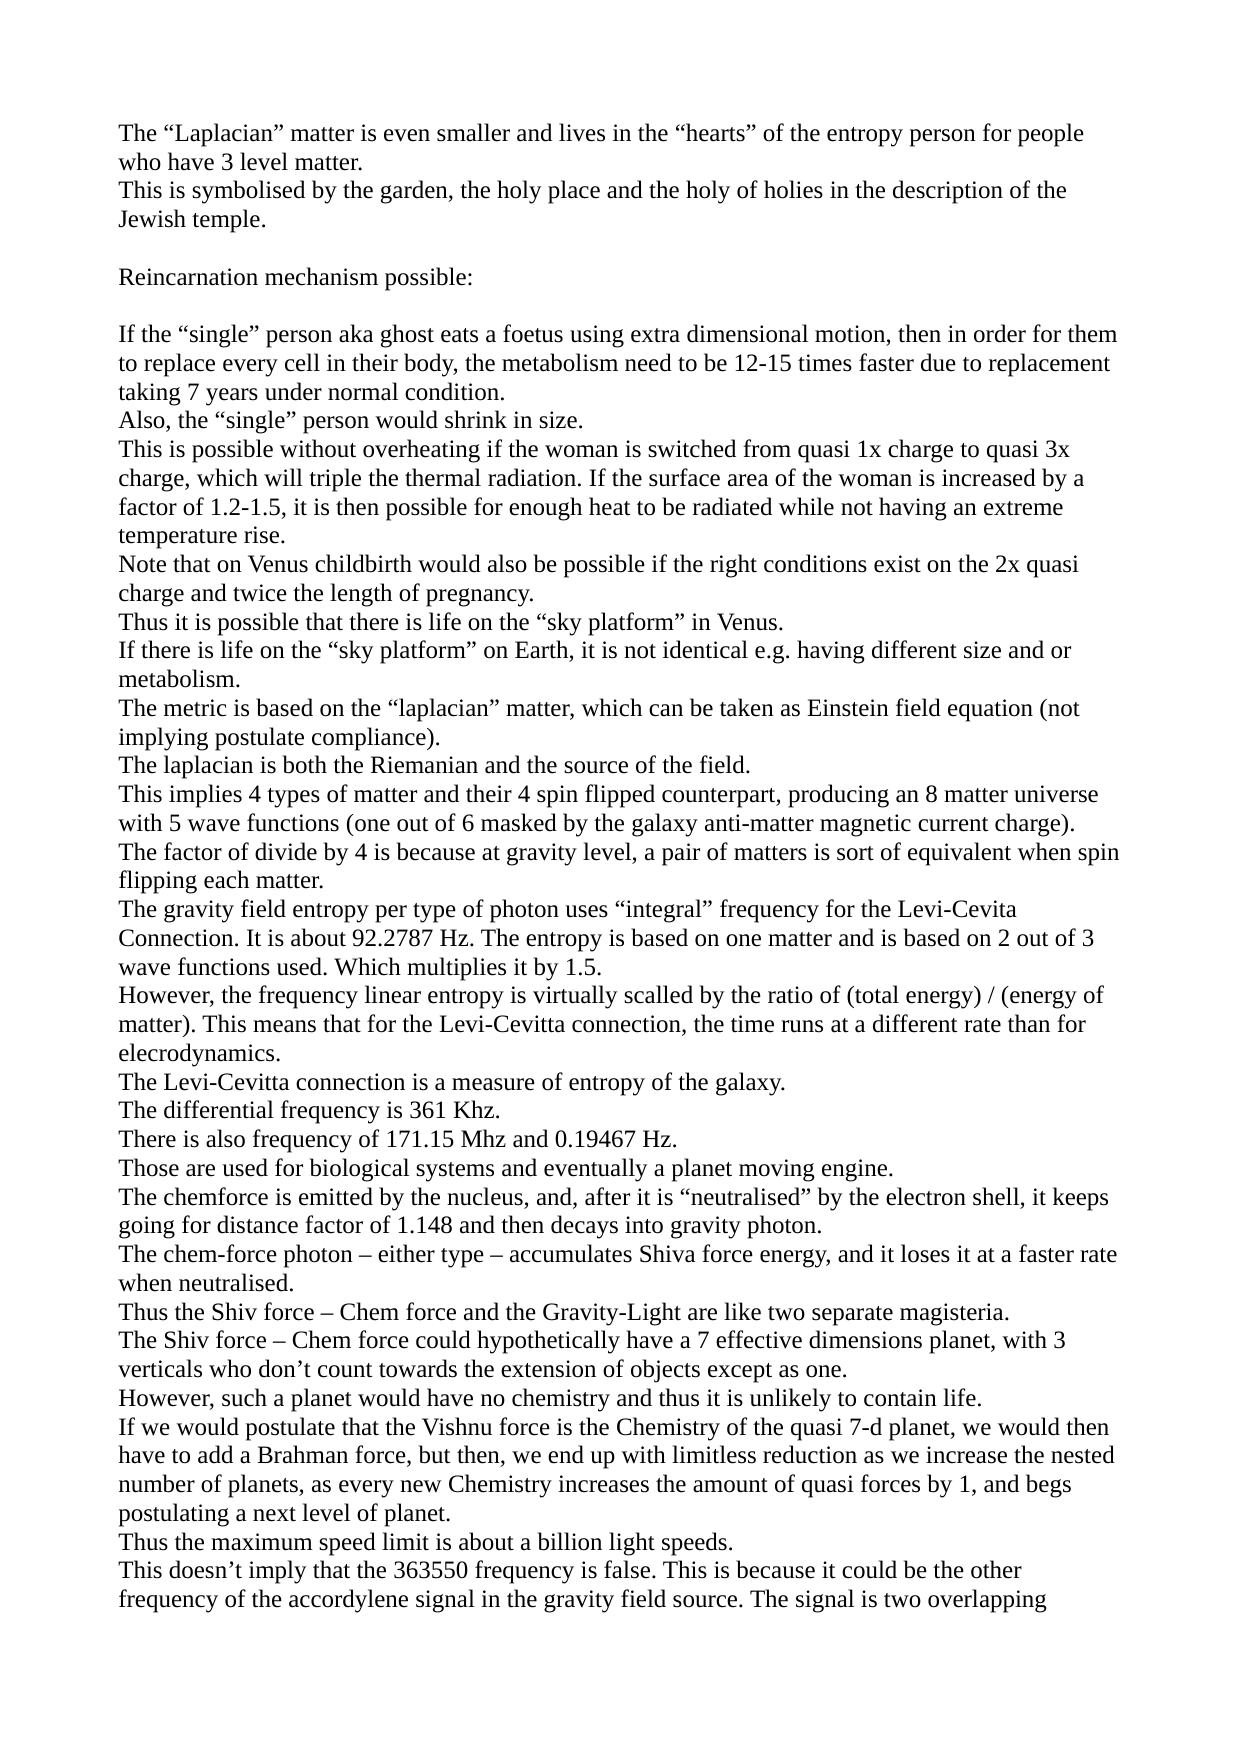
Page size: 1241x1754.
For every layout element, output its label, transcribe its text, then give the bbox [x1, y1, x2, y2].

text The metric is based on the “laplacian” matter, which can be taken as Einstein field equation (not implying postulate compliance). [118, 693, 1122, 751]
text Also, the “single” person would shrink in size. [118, 406, 1122, 434]
text The “Laplacian” matter is even smaller and lives in the “hearts” of the entropy person for people who have 3 level matter. [118, 118, 1122, 176]
text The Levi-Cevitta connection is a measure of entropy of the galaxy. [118, 1067, 1122, 1096]
text Thus the maximum speed limit is about a billion light speeds. [118, 1527, 1122, 1556]
text The gravity field entropy per type of photon uses “integral” frequency for the Levi-Cevita Connection. It is about 92.2787 Hz. The entropy is based on one matter and is based on 2 out of 3 wave functions used. Which multiplies it by 1.5. [118, 894, 1122, 981]
text If there is life on the “sky platform” on Earth, it is not identical e.g. having different size and or metabolism. [118, 636, 1122, 693]
text The chemforce is emitted by the nucleus, and, after it is “neutralised” by the electron shell, it keeps going for distance factor of 1.148 and then decays into gravity photon. [118, 1182, 1122, 1239]
text This is possible without overheating if the woman is switched from quasi 1x charge to quasi 3x charge, which will triple the thermal radiation. If the surface area of the woman is increased by a factor of 1.2-1.5, it is then possible for enough heat to be radiated while not having an extreme temperature rise. [118, 434, 1122, 549]
text This implies 4 types of matter and their 4 spin flipped counterpart, producing an 8 matter universe with 5 wave functions (one out of 6 masked by the galaxy anti-matter magnetic current charge). [118, 779, 1122, 837]
text Thus the Shiv force – Chem force and the Gravity-Light are like two separate magisteria. [118, 1297, 1122, 1326]
text However, the frequency linear entropy is virtually scalled by the ratio of (total energy) / (energy of matter). This means that for the Levi-Cevitta connection, the time runs at a different rate than for elecrodynamics. [118, 981, 1122, 1067]
text The Shiv force – Chem force could hypothetically have a 7 effective dimensions planet, with 3 verticals who don’t count towards the extension of objects except as one. [118, 1326, 1122, 1383]
text Reincarnation mechanism possible: [118, 262, 1122, 291]
text The laplacian is both the Riemanian and the source of the field. [118, 751, 1122, 779]
text The chem-force photon – either type – accumulates Shiva force energy, and it loses it at a faster rate when neutralised. [118, 1239, 1122, 1297]
text The factor of divide by 4 is because at gravity level, a pair of matters is sort of equivalent when spin flipping each matter. [118, 837, 1122, 894]
text Those are used for biological systems and eventually a planet moving engine. [118, 1153, 1122, 1182]
text If we would postulate that the Vishnu force is the Chemistry of the quasi 7-d planet, we would then have to add a Brahman force, but then, we end up with limitless reduction as we increase the nested number of planets, as every new Chemistry increases the amount of quasi forces by 1, and begs postulating a next level of planet. [118, 1412, 1122, 1527]
text Thus it is possible that there is life on the “sky platform” in Venus. [118, 607, 1122, 636]
text There is also frequency of 171.15 Mhz and 0.19467 Hz. [118, 1124, 1122, 1153]
text If the “single” person aka ghost eats a foetus using extra dimensional motion, then in order for them to replace every cell in their body, the metabolism need to be 12-15 times faster due to replacement taking 7 years under normal condition. [118, 319, 1122, 406]
text Note that on Venus childbirth would also be possible if the right conditions exist on the 2x quasi charge and twice the length of pregnancy. [118, 549, 1122, 607]
text This is symbolised by the garden, the holy place and the holy of holies in the description of the Jewish temple. [118, 176, 1122, 233]
text This doesn’t imply that the 363550 frequency is false. This is because it could be the other frequency of the accordylene signal in the gravity field source. The signal is two overlapping [118, 1556, 1122, 1613]
text However, such a planet would have no chemistry and thus it is unlikely to contain life. [118, 1383, 1122, 1412]
text The differential frequency is 361 Khz. [118, 1096, 1122, 1124]
